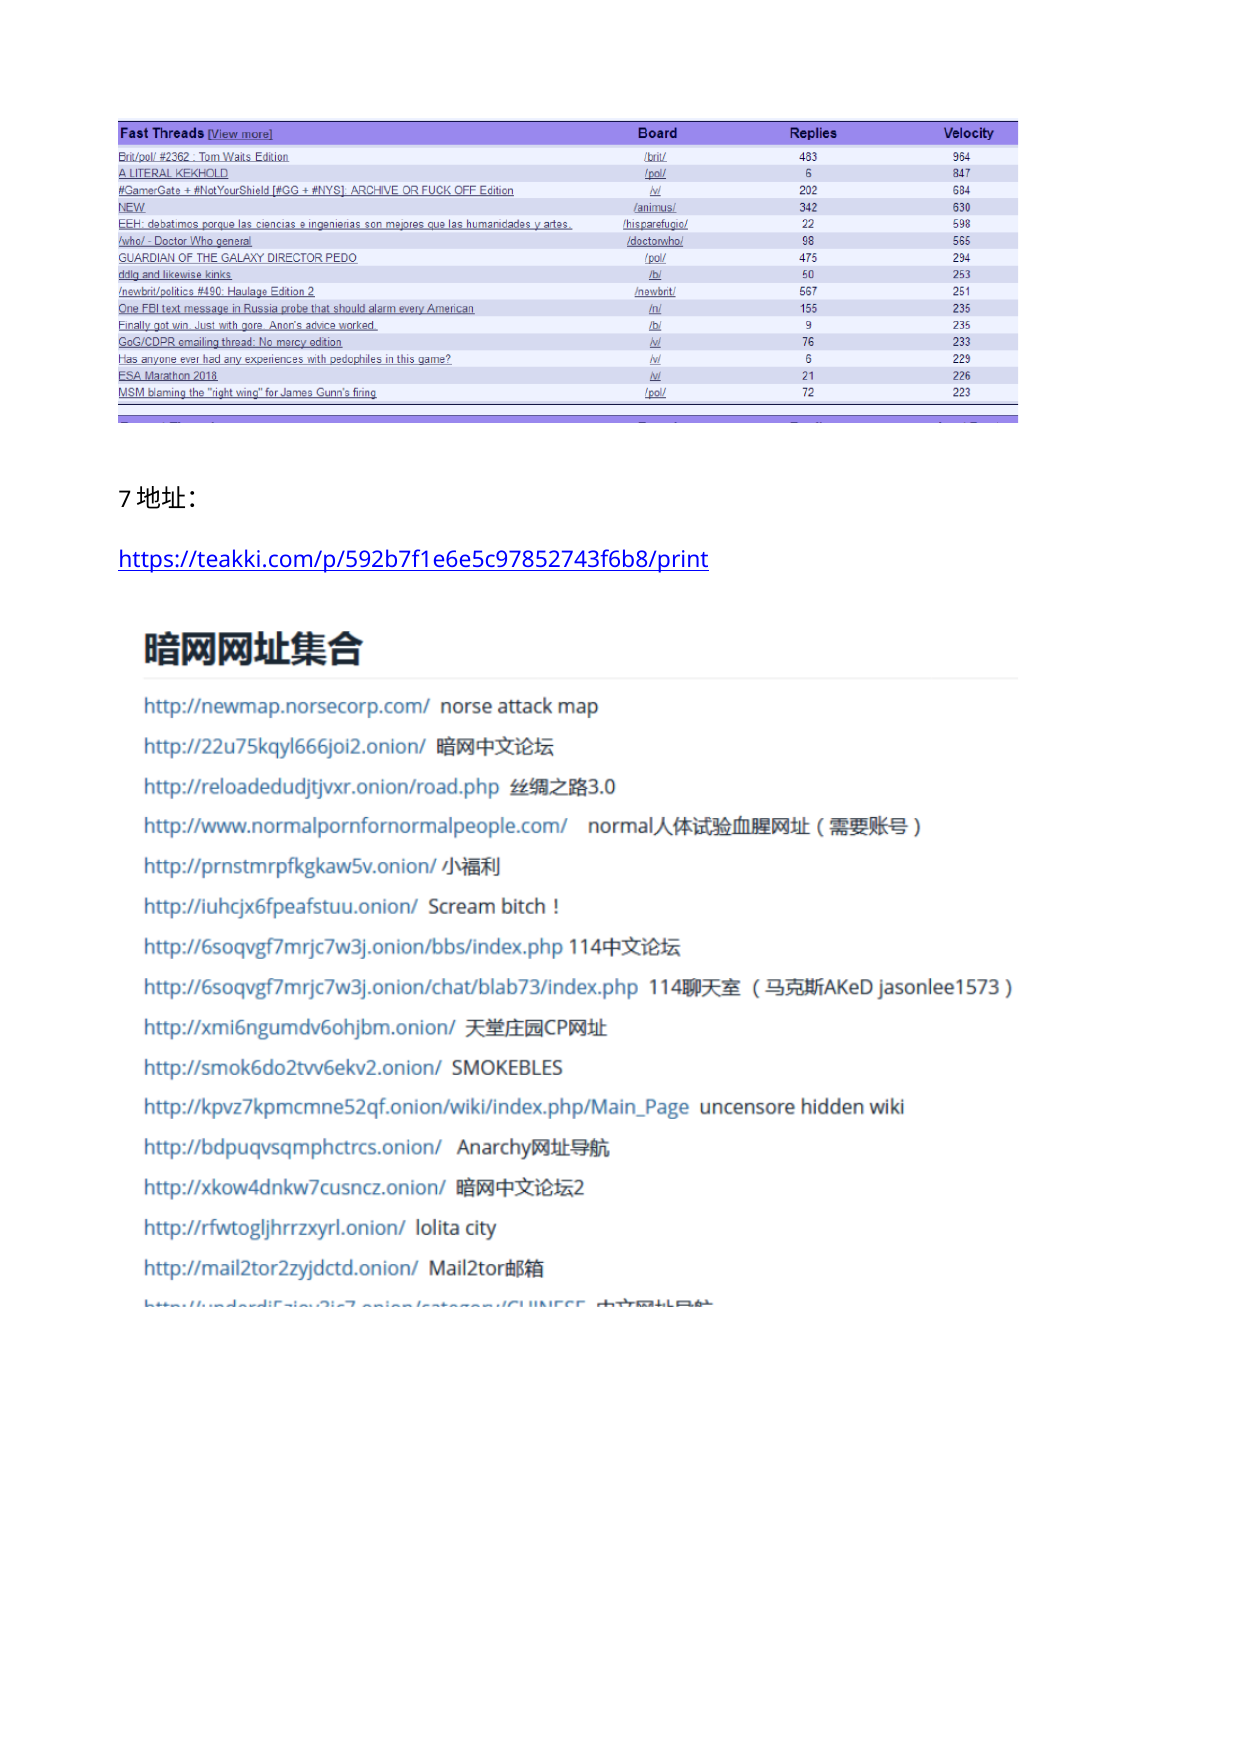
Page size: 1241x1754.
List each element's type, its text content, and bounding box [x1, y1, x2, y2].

text 7地址： [118, 479, 1122, 515]
text https://teakki.com/p/592b7f1e6e5c97852743f6b8/print [118, 543, 1122, 574]
